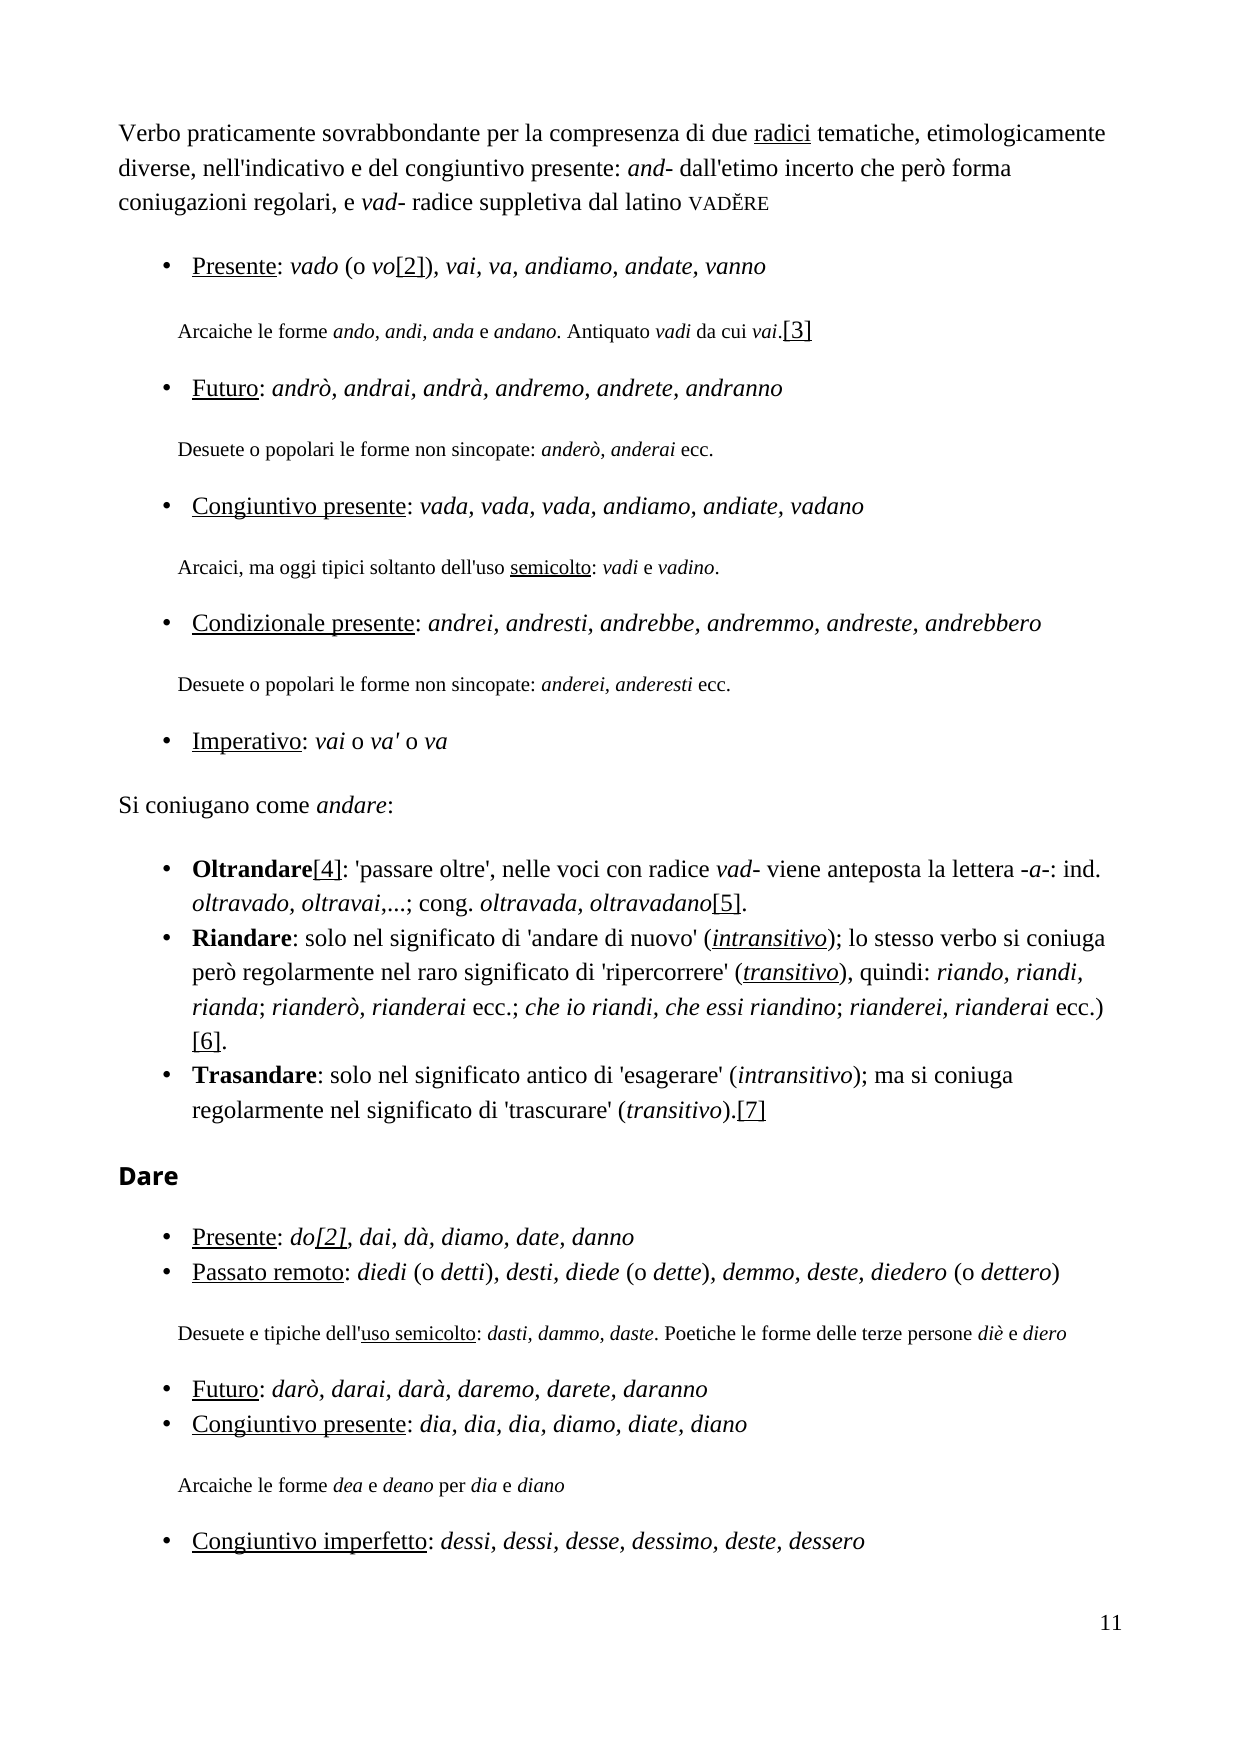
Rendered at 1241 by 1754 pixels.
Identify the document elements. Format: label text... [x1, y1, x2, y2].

text Verbo praticamente sovrabbondante per la compresenza di due radici tematiche, etimologicamente diverse, nell'indicativo e del congiuntivo presente: and- dall'etimo incerto che però forma coniugazioni regolari, e vad- radice suppletiva dal latino vadĕre [118, 118, 1122, 216]
list Oltrandare[4]: 'passare oltre', nelle voci con radice vad- viene anteposta la lettera -a-: ind. oltravado, oltravai,...; cong. oltravada, oltravadano[5]. [162, 854, 1122, 917]
subtitle Dare [118, 1159, 1122, 1193]
list Presente: do[2], dai, dà, diamo, date, danno [162, 1222, 1122, 1251]
list Desuete e tipiche dell'uso semicolto: dasti, dammo, daste. Poetiche le forme delle terze persone diè e diero [177, 1321, 1122, 1345]
list Congiuntivo presente: dia, dia, dia, diamo, diate, diano [162, 1409, 1122, 1438]
list Passato remoto: diedi (o detti), desti, diede (o dette), demmo, deste, diedero (o dettero) [162, 1257, 1122, 1286]
list Congiuntivo imperfetto: dessi, dessi, desse, dessimo, deste, dessero [162, 1526, 1122, 1555]
list Futuro: darò, darai, darà, daremo, darete, daranno [162, 1374, 1122, 1403]
list Futuro: andrò, andrai, andrà, andremo, andrete, andranno [162, 373, 1122, 402]
list Trasandare: solo nel significato antico di 'esagerare' (intransitivo); ma si coniuga regolarmente nel significato di 'trascurare' (transitivo).[7] [162, 1061, 1122, 1124]
text Si coniugano come andare: [118, 790, 1122, 818]
list Congiuntivo presente: vada, vada, vada, andiamo, andiate, vadano [162, 491, 1122, 519]
list Arcaiche le forme ando, andi, anda e andano. Antiquato vadi da cui vai.[3] [177, 315, 1122, 344]
list Desuete o popolari le forme non sincopate: anderò, anderai ecc. [177, 437, 1122, 461]
list Arcaiche le forme dea e deano per dia e diano [177, 1473, 1122, 1497]
list Riandare: solo nel significato di 'andare di nuovo' (intransitivo); lo stesso verbo si coniuga però regolarmente nel raro significato di 'ripercorrere' (transitivo), quindi: riando, riandi, rianda; rianderò, rianderai ecc.; che io riandi, che essi riandino; rianderei, rianderai ecc.)[6]. [162, 923, 1122, 1055]
list Condizionale presente: andrei, andresti, andrebbe, andremmo, andreste, andrebbero [162, 608, 1122, 637]
list Presente: vado (o vo[2]), vai, va, andiamo, andate, vanno [162, 251, 1122, 280]
list Imperativo: vai o va' o va [162, 726, 1122, 754]
list Arcaici, ma oggi tipici soltanto dell'uso semicolto: vadi e vadino. [177, 555, 1122, 579]
list Desuete o popolari le forme non sincopate: anderei, anderesti ecc. [177, 672, 1122, 696]
